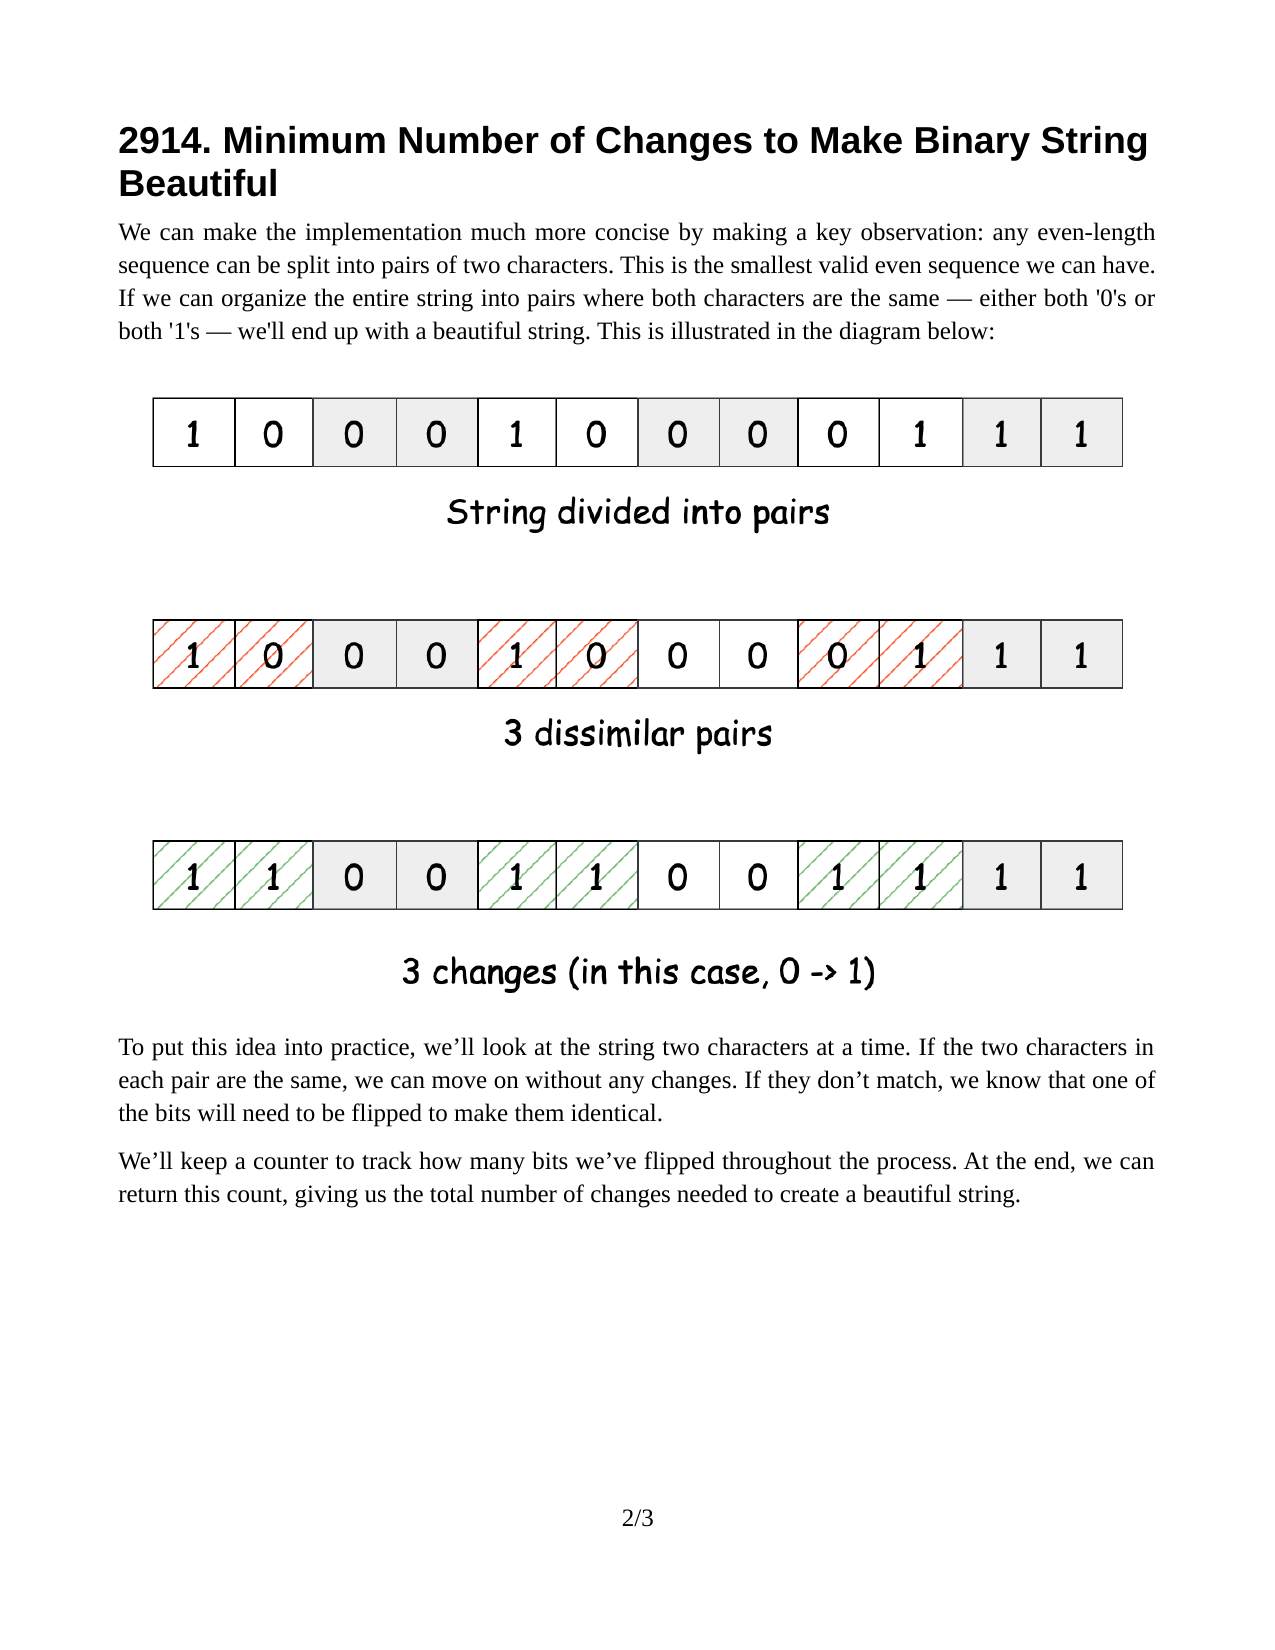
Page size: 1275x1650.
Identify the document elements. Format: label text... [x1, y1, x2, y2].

text To put this idea into practice, we’ll look at the string two characters at a time. If the two characters in each pair are the same, we can move on without any changes. If they don’t match, we know that one of the bits will need to be flipped to make them identical. [118, 1029, 1157, 1127]
picture [118, 363, 1157, 1029]
text We’ll keep a counter to track how many bits we’ve flipped throughout the process. At the end, we can return this count, giving us the total number of changes needed to create a beautiful string. [118, 1146, 1157, 1208]
subtitle 2914. Minimum Number of Changes to Make Binary String Beautiful [118, 118, 1157, 204]
text We can make the implementation much more concise by making a key observation: any even-length sequence can be split into pairs of two characters. This is the smallest valid even sequence we can have. If we can organize the entire string into pairs where both characters are the same — either both '0's or both '1's — we'll end up with a beautiful string. This is illustrated in the diagram below: [118, 217, 1157, 345]
